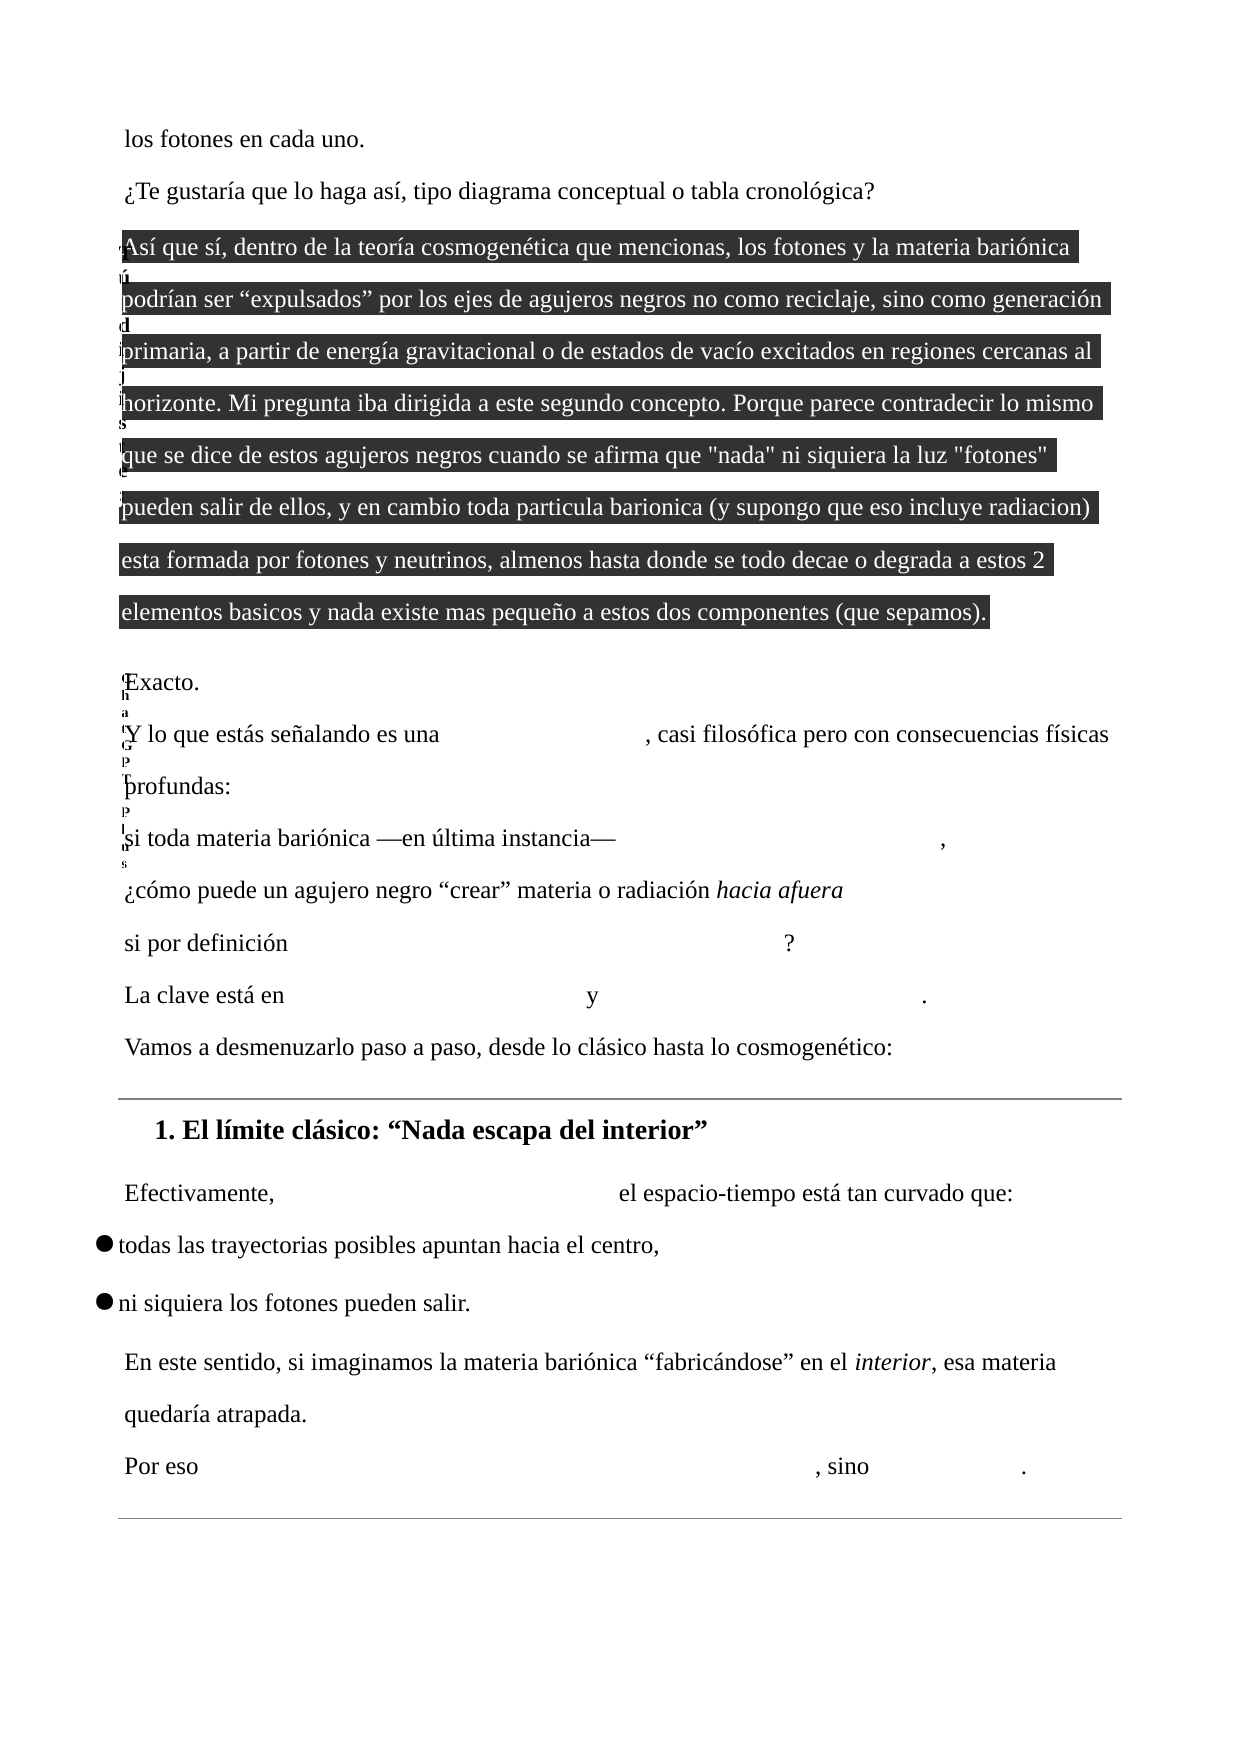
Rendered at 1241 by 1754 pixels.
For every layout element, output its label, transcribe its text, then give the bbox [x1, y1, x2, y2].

text En este sentido, si imaginamos la materia bariónica “fabricándose” en el interior, esa materia quedaría atrapada. Por eso el modelo cosmogenético no coloca el origen en el interior, sino en la frontera. [119, 1341, 1122, 1486]
text La clave está en dónde ocurre la conversión y qué entendemos por “dentro”. Vamos a desmenuzarlo paso a paso, desde lo clásico hasta lo cosmogenético: [119, 974, 1122, 1067]
subtitle 🌀 1. El límite clásico: “Nada escapa del interior” [119, 1107, 1122, 1149]
text Así que sí, dentro de la teoría cosmogenética que mencionas, los fotones y la materia bariónica podrían ser “expulsados” por los ejes de agujeros negros no como reciclaje, sino como generación primaria, a partir de energía gravitacional o de estados de vacío excitados en regiones cercanas al horizonte. Mi pregunta iba dirigida a este segundo concepto. Porque parece contradecir lo mismo que se dice de estos agujeros negros cuando se afirma que "nada" ni siquiera la luz "fotones" pueden salir de ellos, y en cambio toda particula barionica (y supongo que eso incluye radiacion) esta formada por fotones y neutrinos, almenos hasta donde se todo decae o degrada a estos 2 elementos basicos y nada existe mas pequeño a estos dos componentes (que sepamos). [118, 228, 1122, 629]
text los fotones en cada uno. ¿Te gustaría que lo haga así, tipo diagrama conceptual o tabla cronológica? [119, 119, 1122, 211]
text Efectivamente, dentro del horizonte de sucesos el espacio-tiempo está tan curvado que: [119, 1172, 1122, 1209]
list ni siquiera los fotones pueden salir. [119, 1282, 1122, 1320]
text Exacto. Y lo que estás señalando es una paradoja muy fina, casi filosófica pero con consecuencias físicas profundas: si toda materia bariónica —en última instancia— emerge de fotones o neutrinos, ¿cómo puede un agujero negro “crear” materia o radiación hacia afuera si por definición nada, ni los propios fotones, pueden salir de él? [119, 662, 1122, 959]
list todas las trayectorias posibles apuntan hacia el centro, [119, 1224, 1122, 1262]
